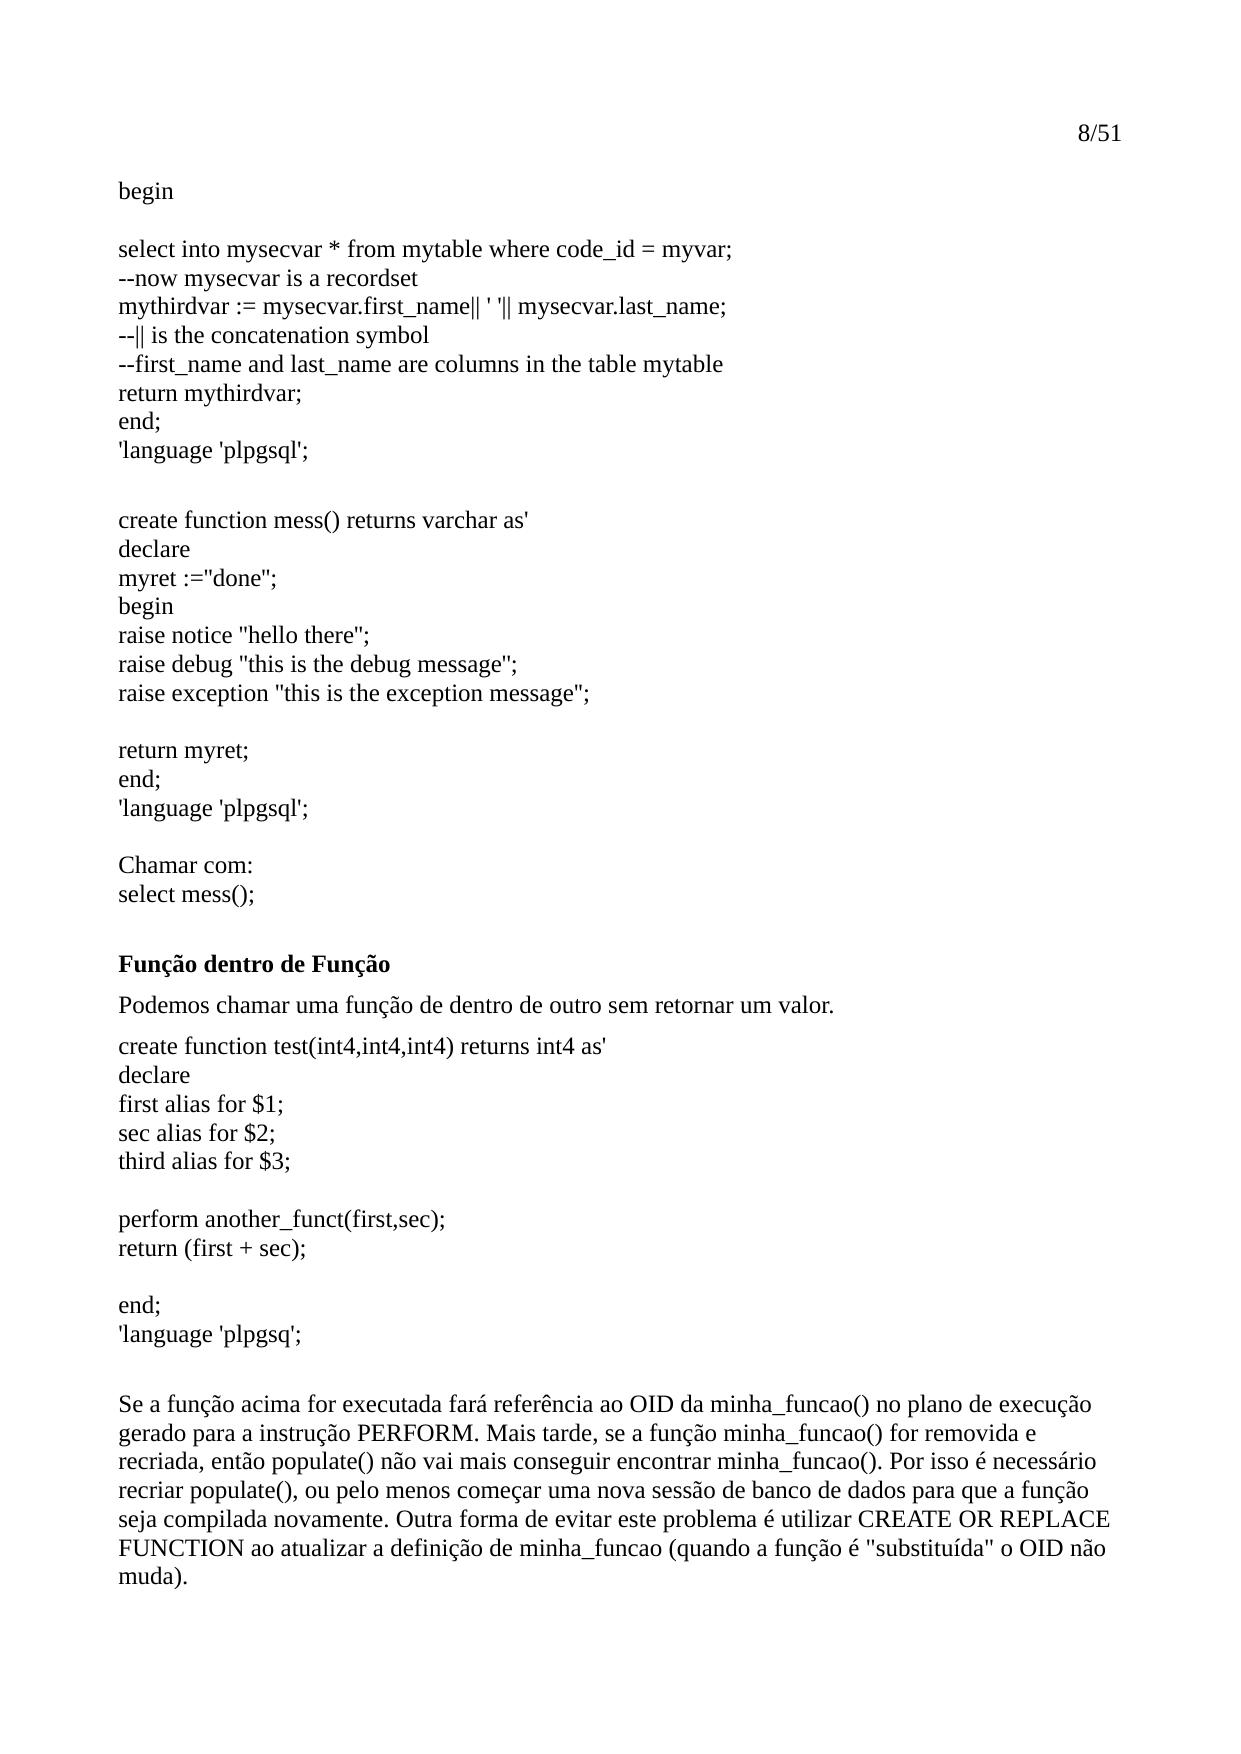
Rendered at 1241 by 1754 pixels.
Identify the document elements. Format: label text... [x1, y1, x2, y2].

text create function test(int4,int4,int4) returns int4 as' declare first alias for $1; sec alias for $2; third alias for $3; perform another_funct(first,sec); return (first + sec); end; 'language 'plpgsq'; [118, 1031, 1122, 1348]
text create function mess() returns varchar as' declare myret :=''done''; begin raise notice ''hello there''; raise debug ''this is the debug message''; raise exception ''this is the exception message''; return myret; end; 'language 'plpgsql'; Chamar com: select mess(); [118, 505, 1122, 908]
text begin select into mysecvar * from mytable where code_id = myvar; --now mysecvar is a recordset mythirdvar := mysecvar.first_name|| ' '|| mysecvar.last_name; --|| is the concatenation symbol --first_name and last_name are columns in the table mytable return mythirdvar; end; 'language 'plpgsql'; [118, 176, 1122, 464]
text Função dentro de Função [118, 949, 1122, 978]
text Podemos chamar uma função de dentro de outro sem retornar um valor. [118, 990, 1122, 1019]
text Se a função acima for executada fará referência ao OID da minha_funcao() no plano de execução gerado para a instrução PERFORM. Mais tarde, se a função minha_funcao() for removida e recriada, então populate() não vai mais conseguir encontrar minha_funcao(). Por isso é necessário recriar populate(), ou pelo menos começar uma nova sessão de banco de dados para que a função seja compilada novamente. Outra forma de evitar este problema é utilizar CREATE OR REPLACE FUNCTION ao atualizar a definição de minha_funcao (quando a função é "substituída" o OID não muda). [118, 1389, 1122, 1590]
